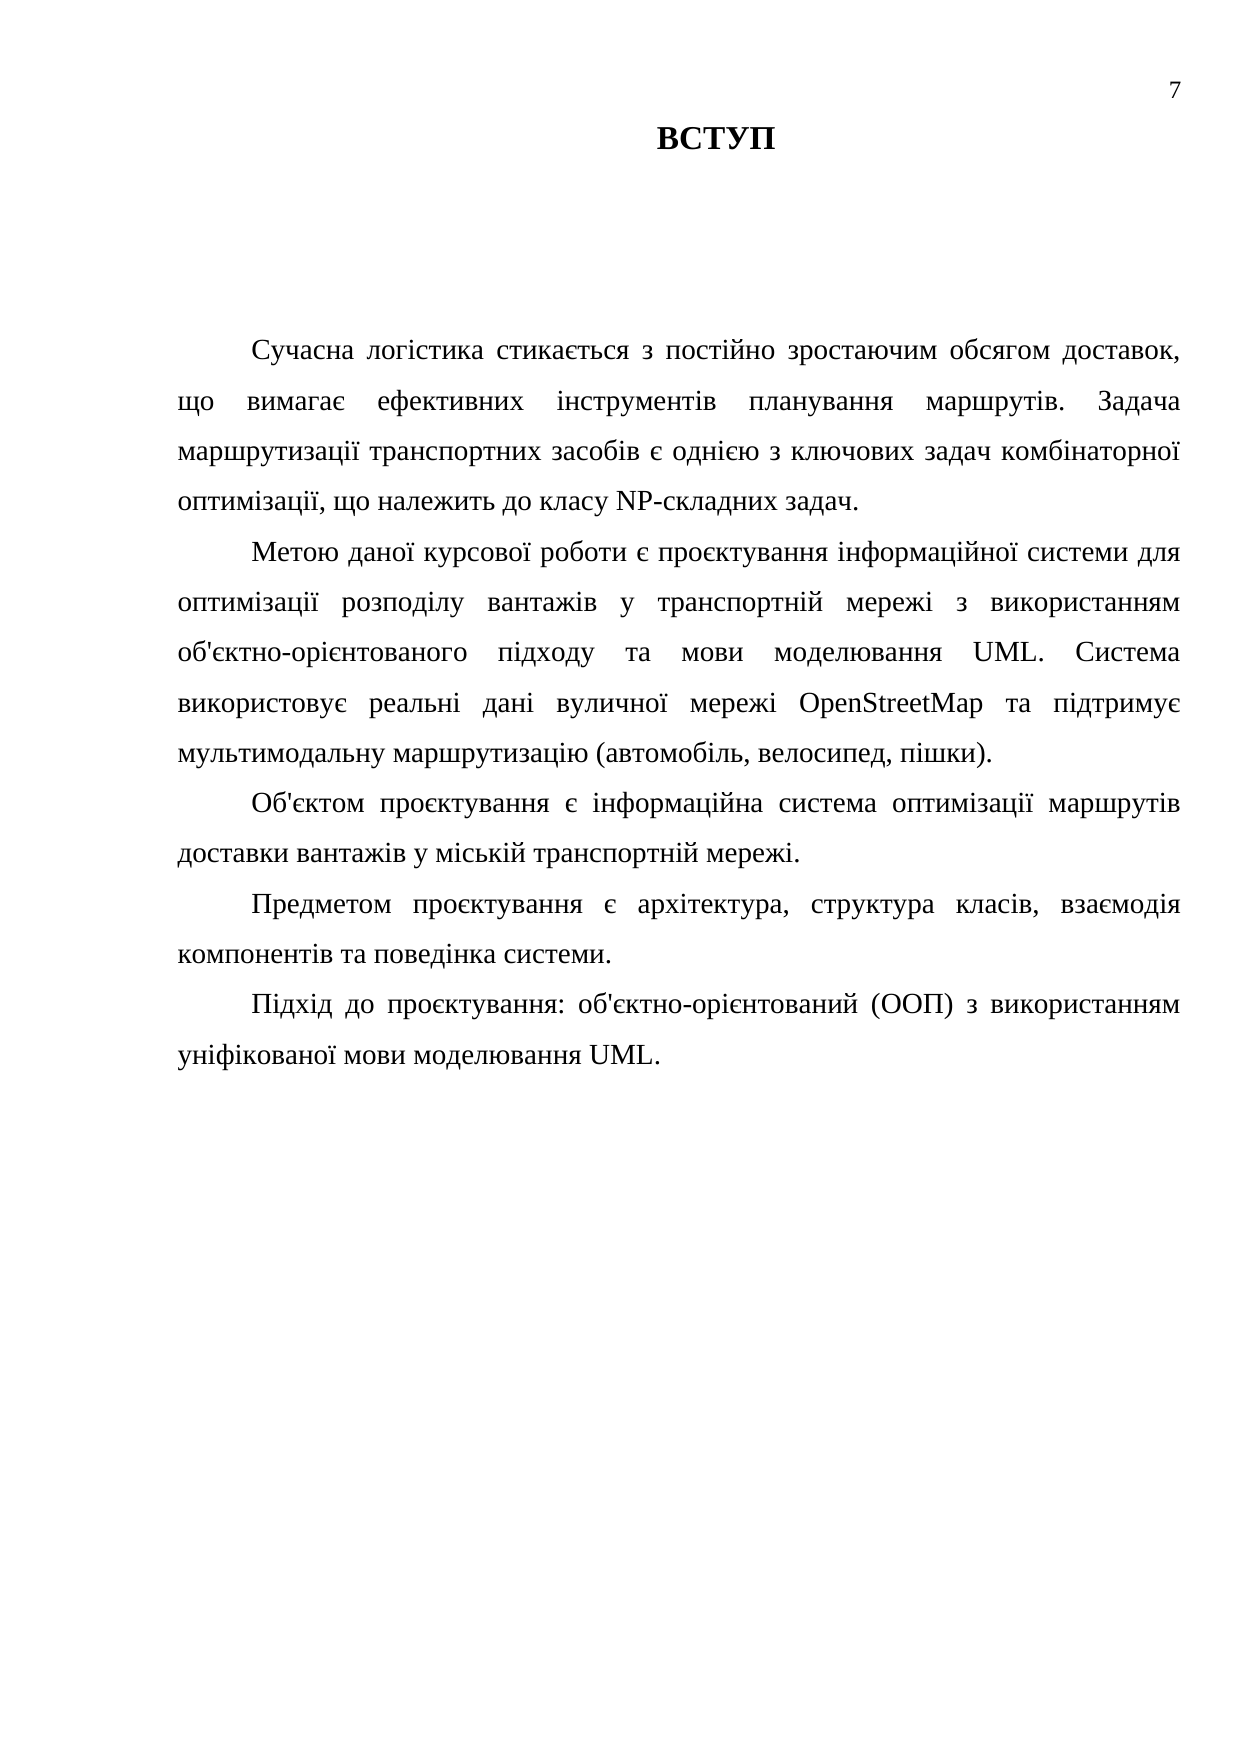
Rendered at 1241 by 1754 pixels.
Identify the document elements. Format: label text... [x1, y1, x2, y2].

text Сучасна логістика стикається з постійно зростаючим обсягом доставок, що вимагає ефективних інструментів планування маршрутів. Задача маршрутизації транспортних засобів є однією з ключових задач комбінаторної оптимізації, що належить до класу NP-складних задач. [177, 332, 1181, 517]
text Метою даної курсової роботи є проєктування інформаційної системи для оптимізації розподілу вантажів у транспортній мережі з використанням об'єктно-орієнтованого підходу та мови моделювання UML. Система використовує реальні дані вуличної мережі OpenStreetMap та підтримує мультимодальну маршрутизацію (автомобіль, велосипед, пішки). [177, 534, 1181, 768]
text Об'єктом проєктування є інформаційна система оптимізації маршрутів доставки вантажів у міській транспортній мережі. [177, 785, 1181, 869]
subtitle ВСТУП [177, 118, 1181, 156]
text Предметом проєктування є архітектура, структура класів, взаємодія компонентів та поведінка системи. [177, 886, 1181, 970]
text Підхід до проєктування: об'єктно-орієнтований (ООП) з використанням уніфікованої мови моделювання UML. [177, 987, 1181, 1070]
